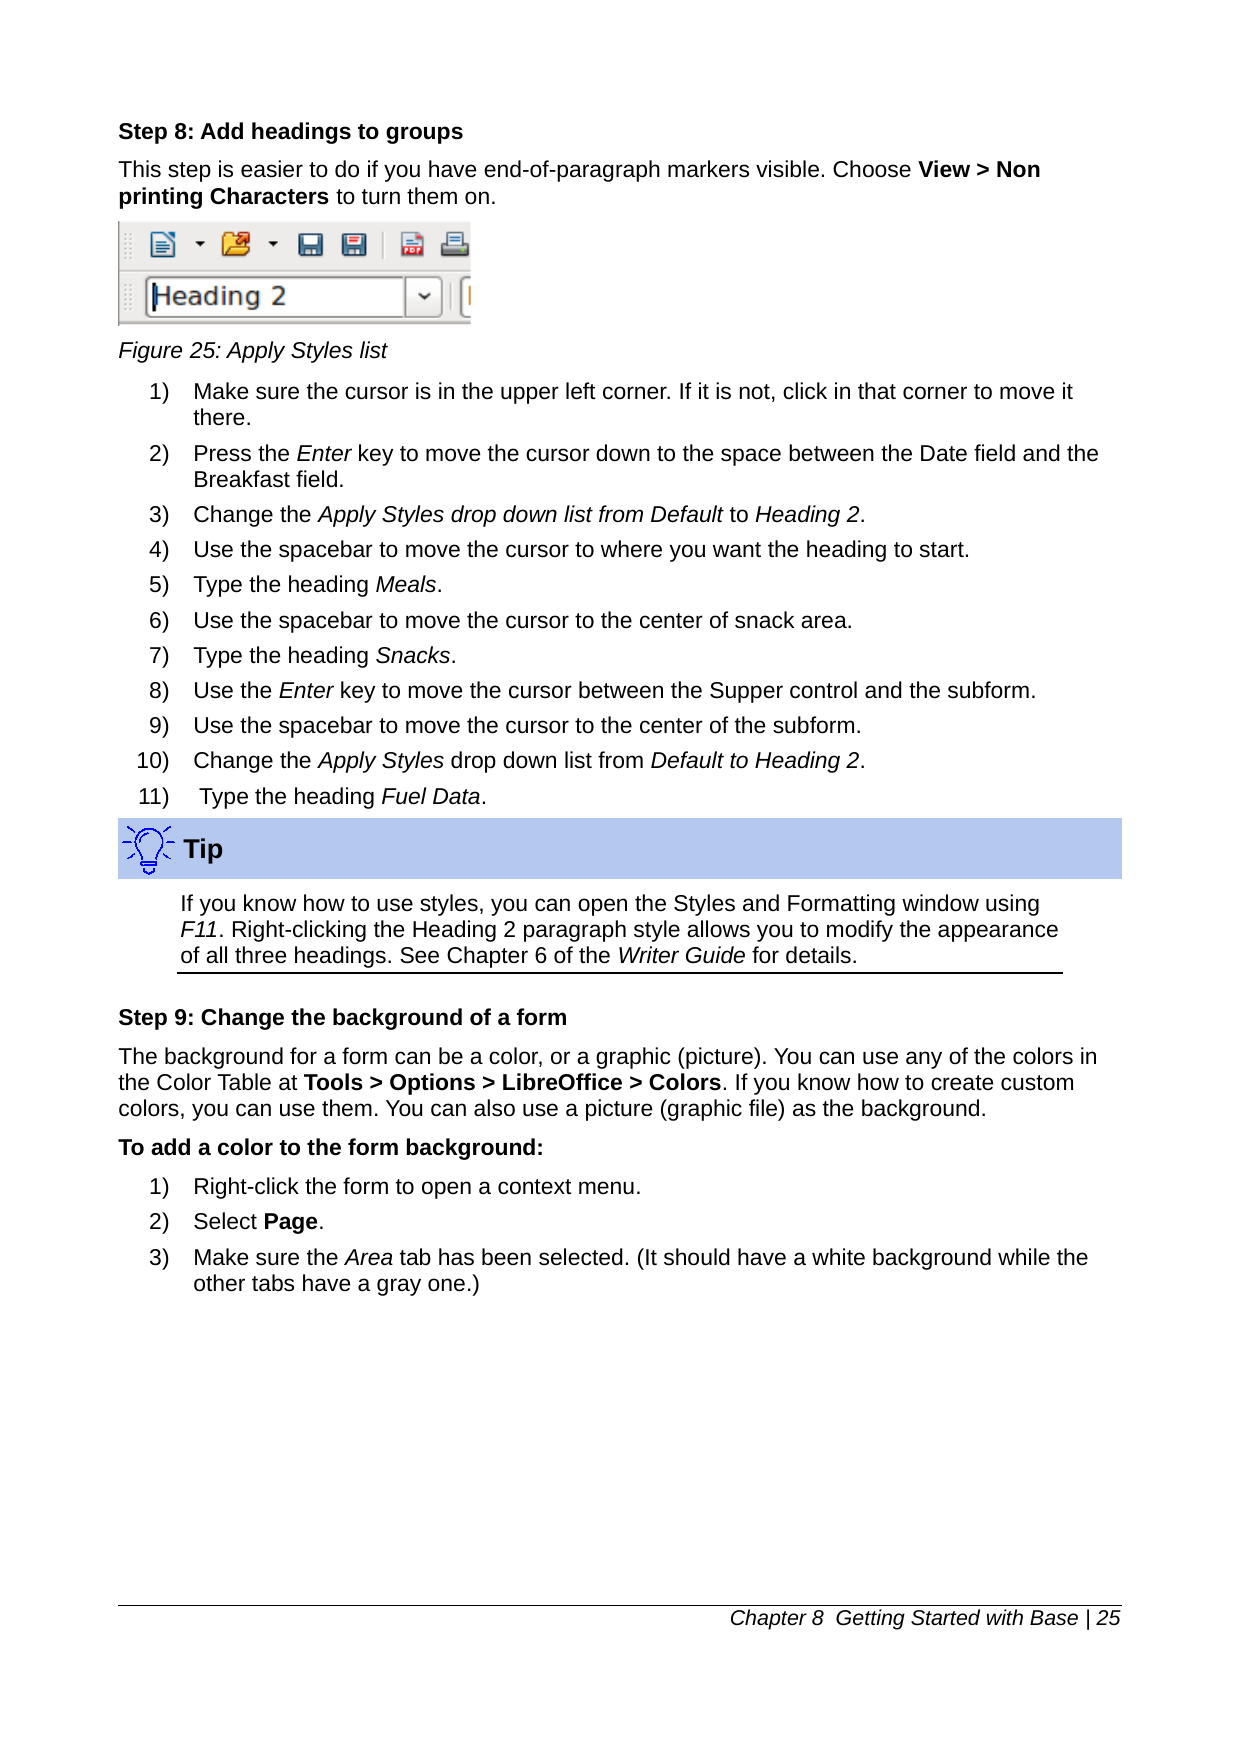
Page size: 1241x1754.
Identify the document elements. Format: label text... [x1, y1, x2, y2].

picture [119, 818, 179, 879]
text If you know how to use styles, you can open the Styles and Formatting window using F11. Right-clicking the Heading 2 paragraph style allows you to modify the appearance of all three headings. See Chapter 6 of the Writer Guide for details. [177, 887, 1063, 972]
text This step is easier to do if you have end-of-paragraph markers visible. Choose View > Non printing Characters to turn them on. [118, 156, 1122, 209]
list Use the spacebar to move the cursor to where you want the heading to start. [169, 536, 1122, 563]
list Change the Apply Styles drop down list from Default to Heading 2. [169, 747, 1122, 774]
text To add a color to the form background: [118, 1134, 1122, 1161]
list Type the heading Meals. [169, 571, 1122, 598]
text Step 9: Change the background of a form [118, 1004, 1122, 1030]
text Figure 25: Apply Styles list [118, 337, 471, 364]
list Press the Enter key to move the cursor down to the space between the Date field and the Breakfast field. [169, 439, 1122, 492]
list Select Page. [169, 1208, 1122, 1234]
list Make sure the Area tab has been selected. (It should have a white background while the other tabs have a gray one.) [169, 1243, 1122, 1296]
list Make sure the cursor is in the upper left corner. If it is not, click in that corner to move it there. [169, 378, 1122, 431]
list Use the spacebar to move the cursor to the center of the subform. [169, 712, 1122, 739]
list Change the Apply Styles drop down list from Default to Heading 2. [169, 501, 1122, 527]
list Use the Enter key to move the cursor between the Supper control and the subform. [169, 677, 1122, 703]
picture [118, 221, 471, 326]
text Step 8: Add headings to groups [118, 118, 1122, 144]
list Type the heading Fuel Data. [169, 783, 1122, 809]
text The background for a form can be a color, or a graphic (picture). You can use any of the colors in the Color Table at Tools > Options > LibreOffice > Colors. If you know how to create custom colors, you can use them. You can also use a picture (graphic file) as the background. [118, 1043, 1122, 1122]
list Type the heading Snacks. [169, 642, 1122, 668]
list Right-click the form to open a context menu. [169, 1173, 1122, 1199]
subtitle Tip [179, 818, 1122, 879]
list Use the spacebar to move the cursor to the center of snack area. [169, 607, 1122, 633]
